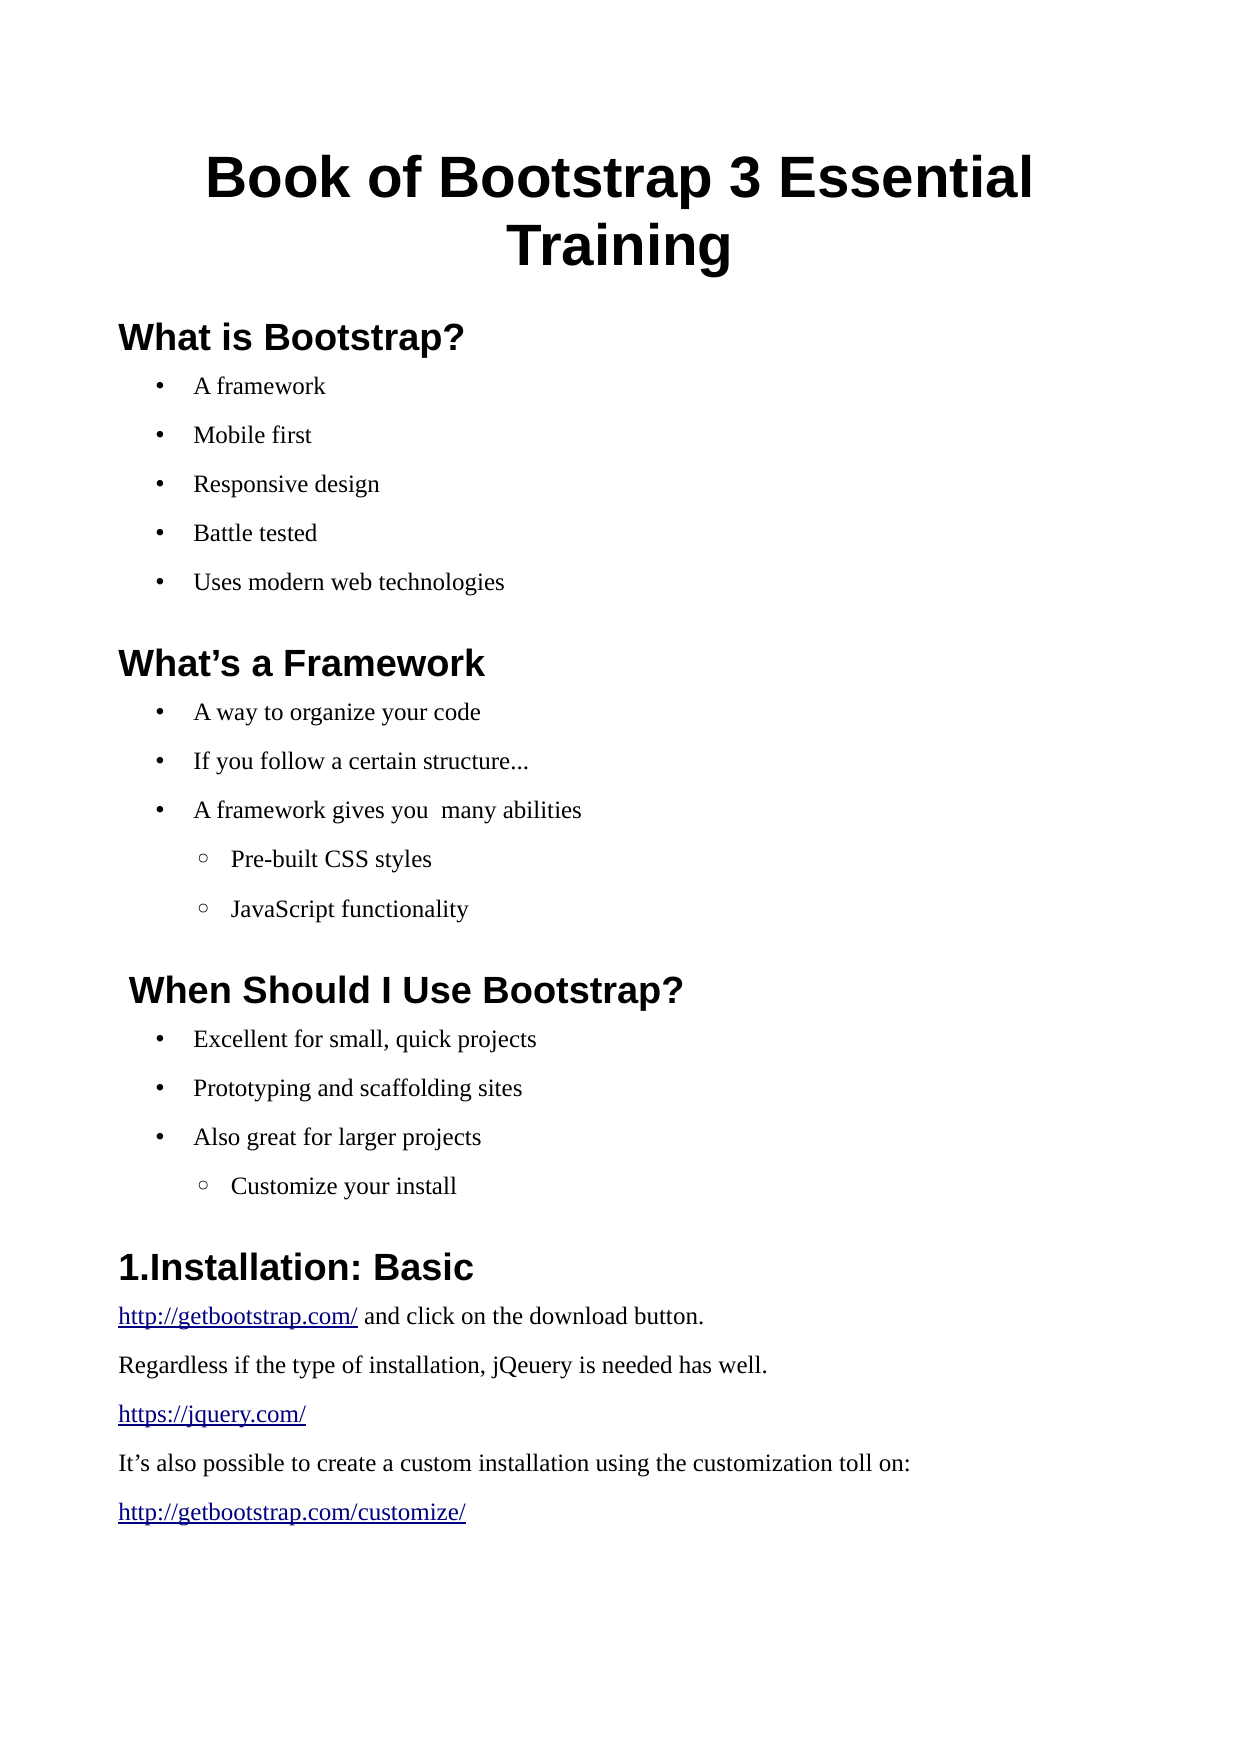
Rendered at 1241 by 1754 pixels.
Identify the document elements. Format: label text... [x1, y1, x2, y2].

list Customize your install [193, 1171, 1122, 1200]
list Responsive design [156, 469, 1122, 498]
list Battle tested [156, 518, 1122, 547]
text http://getbootstrap.com/ and click on the download button. [118, 1301, 1122, 1330]
list A framework gives you many abilities [156, 796, 1122, 824]
title Book of Bootstrap 3 Essential Training [118, 143, 1122, 277]
list A way to organize your code [156, 697, 1122, 726]
text It’s also possible to create a custom installation using the customization toll on: [118, 1448, 1122, 1477]
text https://jquery.com/ [118, 1399, 1122, 1428]
list A framework [156, 371, 1122, 400]
list If you follow a certain structure... [156, 746, 1122, 775]
list JavaScript functionality [193, 894, 1122, 922]
list Prototyping and scaffolding sites [156, 1073, 1122, 1102]
subtitle What’s a Framework [118, 641, 1122, 685]
subtitle What is Bootstrap? [118, 315, 1122, 358]
subtitle When Should I Use Bootstrap? [118, 968, 1122, 1011]
list Excellent for small, quick projects [156, 1024, 1122, 1053]
list Uses modern web technologies [156, 567, 1122, 596]
list Pre-built CSS styles [193, 844, 1122, 873]
text Regardless if the type of installation, jQeuery is needed has well. [118, 1350, 1122, 1379]
subtitle 1.Installation: Basic [118, 1245, 1122, 1289]
list Also great for larger projects [156, 1122, 1122, 1151]
list Mobile first [156, 420, 1122, 449]
text http://getbootstrap.com/customize/ [118, 1497, 1122, 1526]
